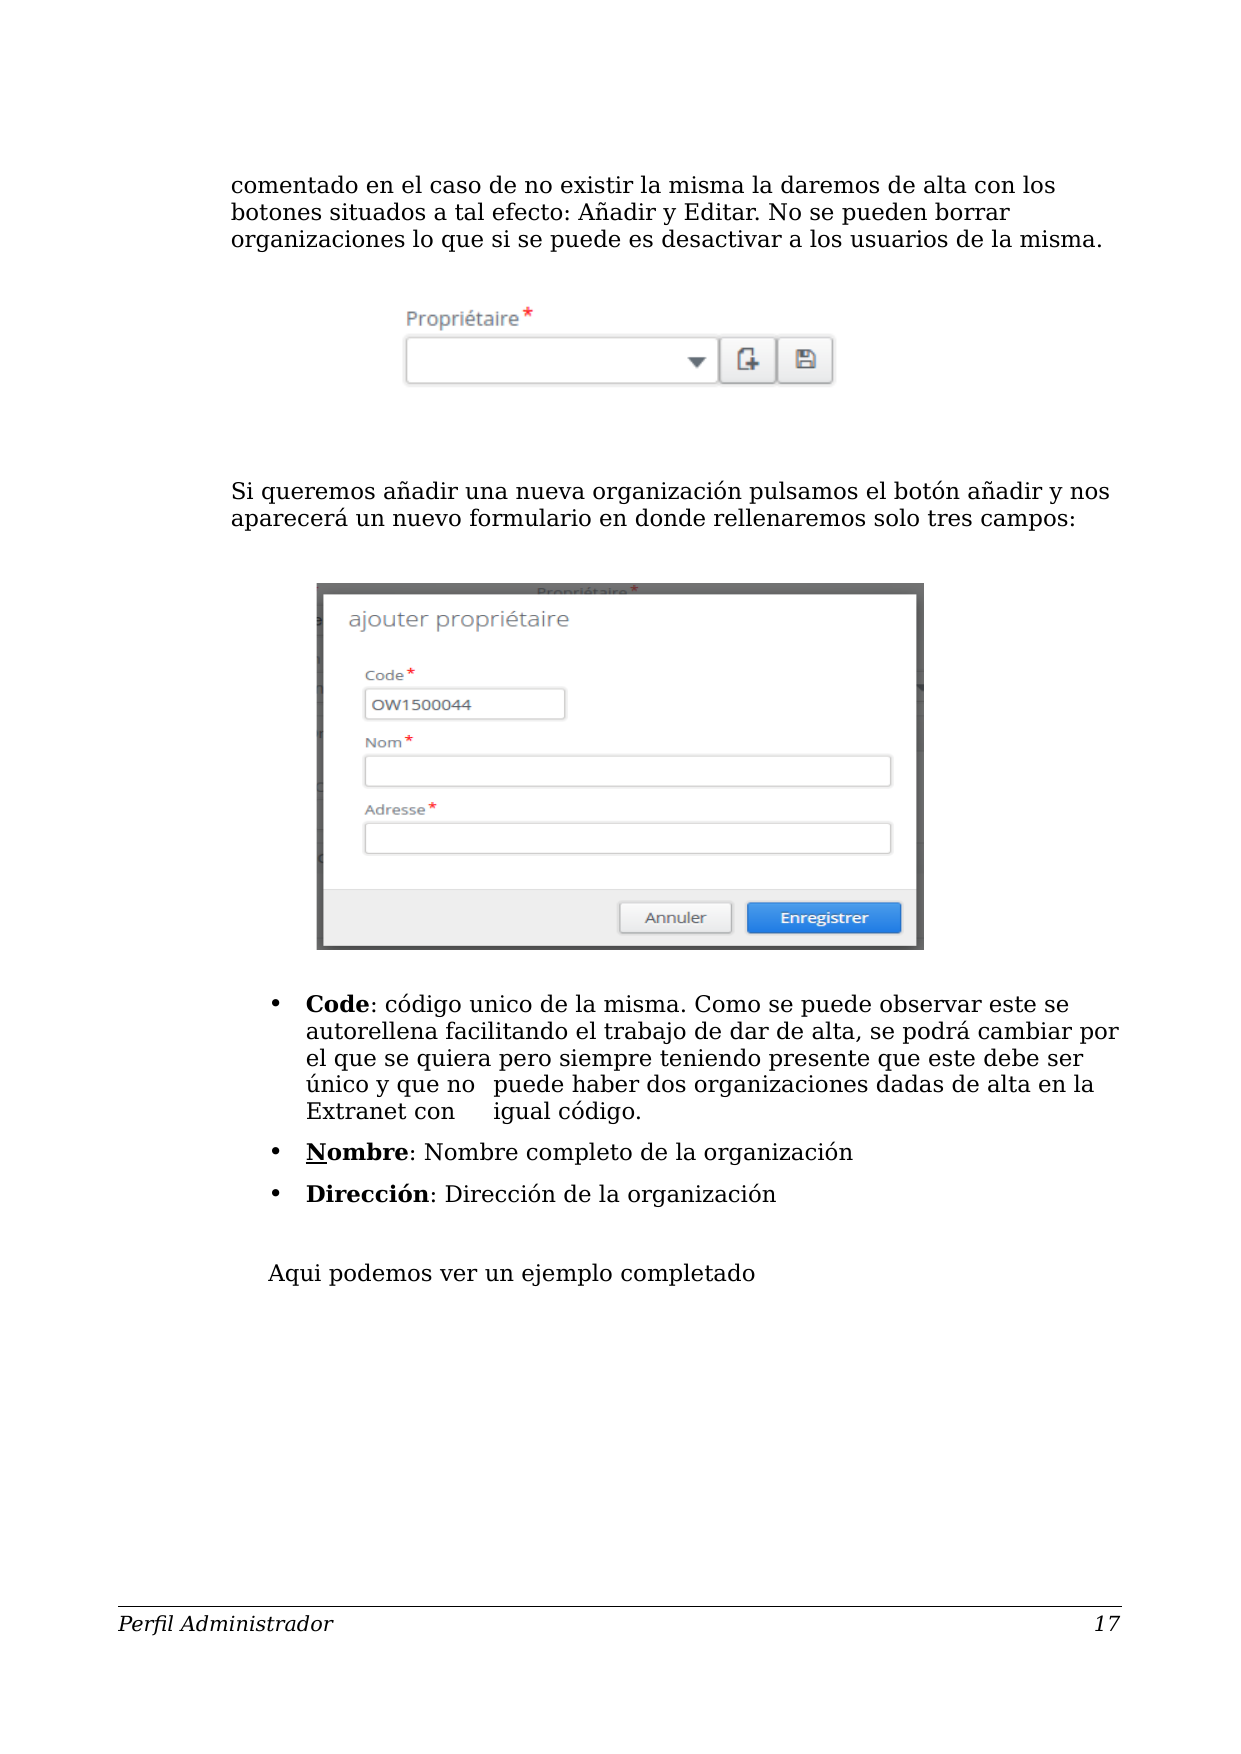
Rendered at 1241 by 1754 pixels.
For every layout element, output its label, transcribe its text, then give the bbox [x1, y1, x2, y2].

list Dirección: Dirección de la organización [268, 1179, 1122, 1208]
list comentado en el caso de no existir la misma la daremos de alta con los botones situados a tal efecto: Añadir y Editar. No se pueden borrar organizaciones lo que si se puede es desactivar a los usuarios de la misma. [193, 173, 1122, 253]
picture [395, 304, 845, 400]
list Nombre: Nombre completo de la organización [268, 1137, 1122, 1167]
text Si queremos añadir una nueva organización pulsamos el botón añadir y nos aparecerá un nuevo formulario en donde rellenaremos solo tres campos: [118, 478, 1122, 531]
text Aqui podemos ver un ejemplo completado [118, 1260, 1122, 1287]
picture [316, 583, 924, 950]
list Code: código unico de la misma. Como se puede observar este se autorellena facilitando el trabajo de dar de alta, se podrá cambiar por el que se quiera pero siempre teniendo presente que este debe ser único y que no puede haber dos organizaciones dadas de alta en la Extranet con igual código. [268, 989, 1122, 1125]
